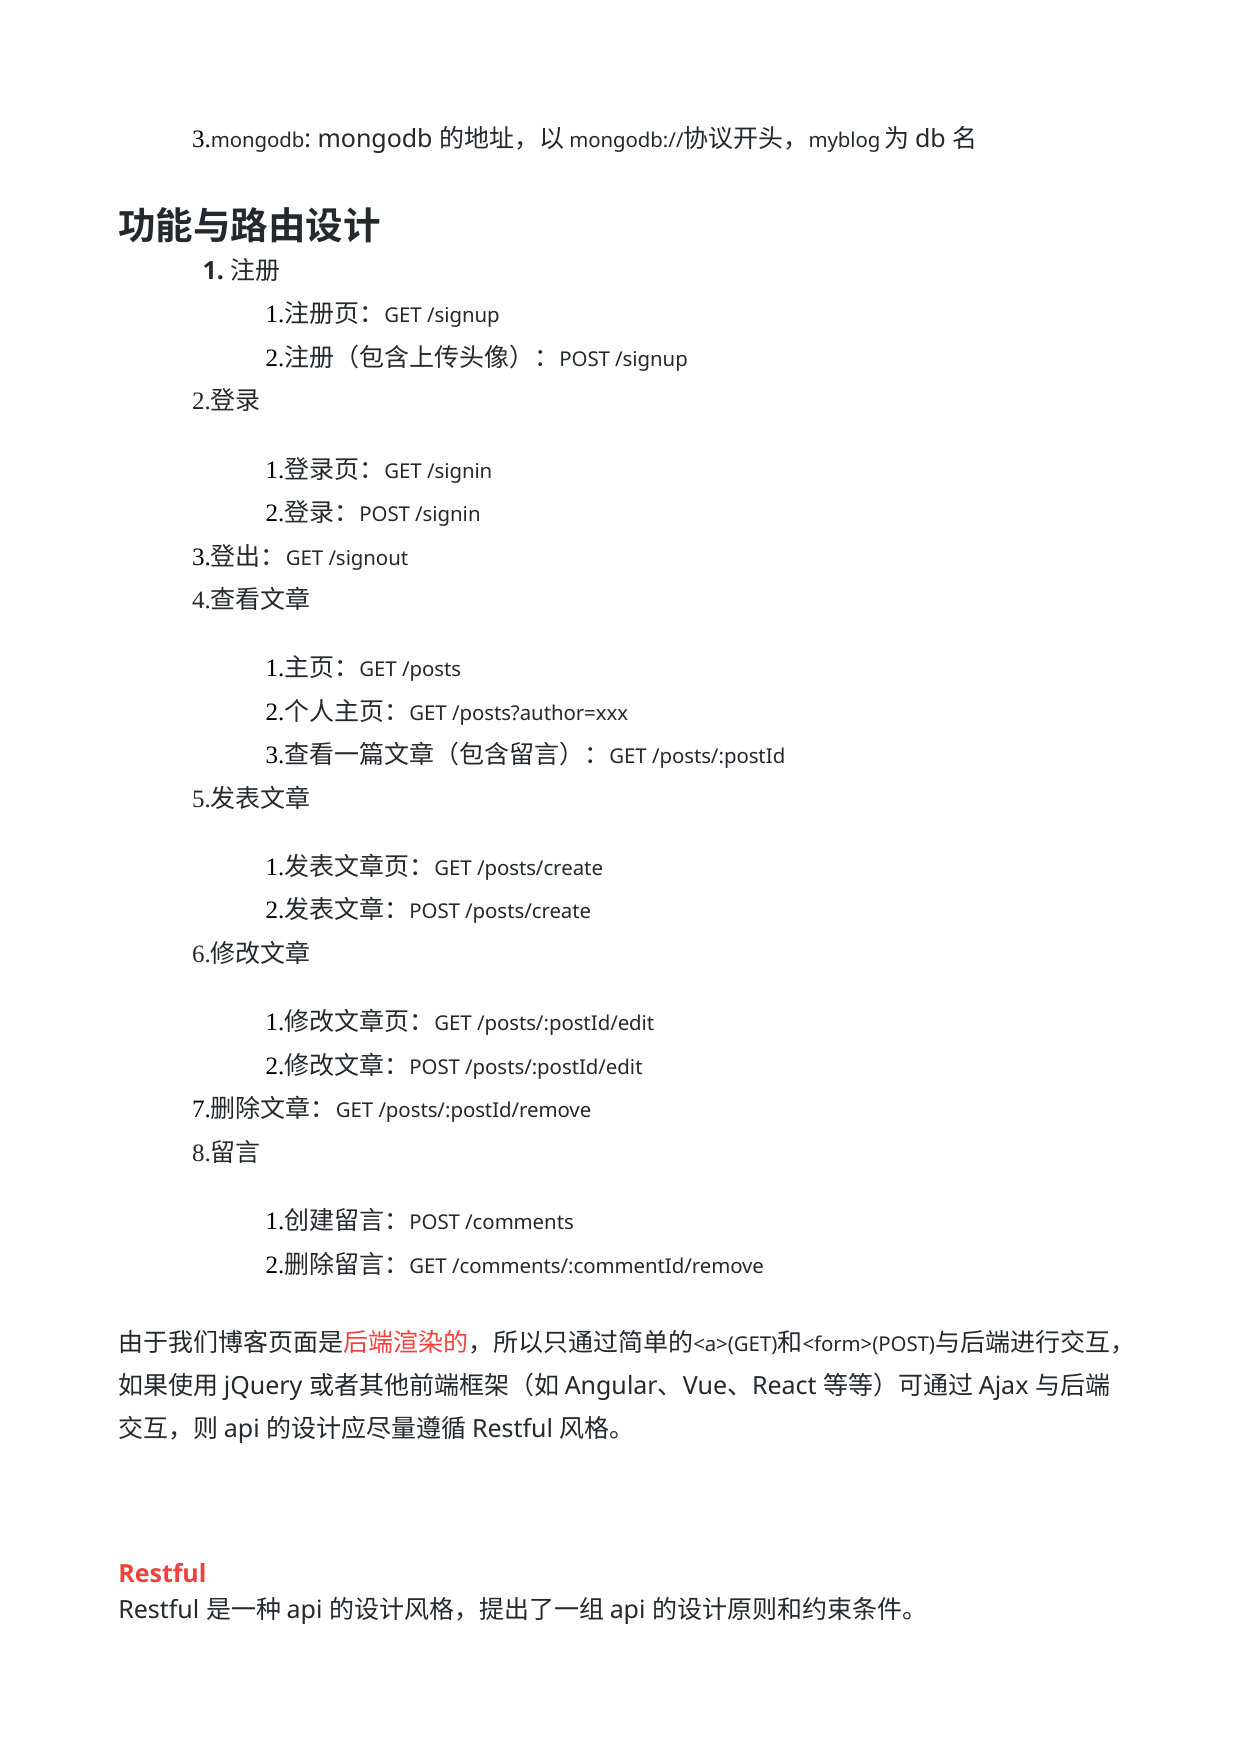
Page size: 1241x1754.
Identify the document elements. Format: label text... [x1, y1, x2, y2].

list 个人主页：GET /posts?author=xxx [118, 691, 1122, 727]
subtitle Restful [118, 1556, 1122, 1590]
list 注册（包含上传头像）：POST /signup [118, 337, 1122, 373]
list 发表文章 [118, 778, 1122, 814]
list 留言 [118, 1132, 1122, 1168]
list 删除文章：GET /posts/:postId/remove [118, 1089, 1122, 1125]
list 查看文章 [118, 579, 1122, 616]
list 创建留言：POST /comments [118, 1201, 1122, 1237]
subtitle 功能与路由设计 [118, 196, 1122, 250]
list 修改文章 [118, 933, 1122, 970]
list 查看一篇文章（包含留言）：GET /posts/:postId [118, 735, 1122, 771]
list 修改文章：POST /posts/:postId/edit [118, 1045, 1122, 1082]
list 修改文章页：GET /posts/:postId/edit [118, 1002, 1122, 1038]
list 主页：GET /posts [118, 648, 1122, 684]
list 登录页：GET /signin [118, 449, 1122, 485]
text Restful 是一种 api 的设计风格，提出了一组 api 的设计原则和约束条件。 [118, 1590, 1122, 1626]
list 删除留言：GET /comments/:commentId/remove [118, 1244, 1122, 1280]
list 注册页：GET /signup [118, 294, 1122, 330]
list 登录：POST /signin [118, 492, 1122, 529]
list mongodb: mongodb 的地址，以mongodb://协议开头，myblog为 db 名 [118, 118, 1122, 154]
list 登出：GET /signout [118, 536, 1122, 572]
text 1. 注册 [118, 250, 1122, 287]
list 发表文章：POST /posts/create [118, 890, 1122, 926]
text 由于我们博客页面是后端渲染的，所以只通过简单的<a>(GET)和<form>(POST)与后端进行交互，如果使用 jQuery 或者其他前端框架（如 Angular、Vue、React 等等）可通过 Ajax 与后端交互，则 api 的设计应尽量遵循 Restful 风格。 [118, 1322, 1122, 1445]
list 发表文章页：GET /posts/create [118, 847, 1122, 883]
list 登录 [118, 381, 1122, 417]
